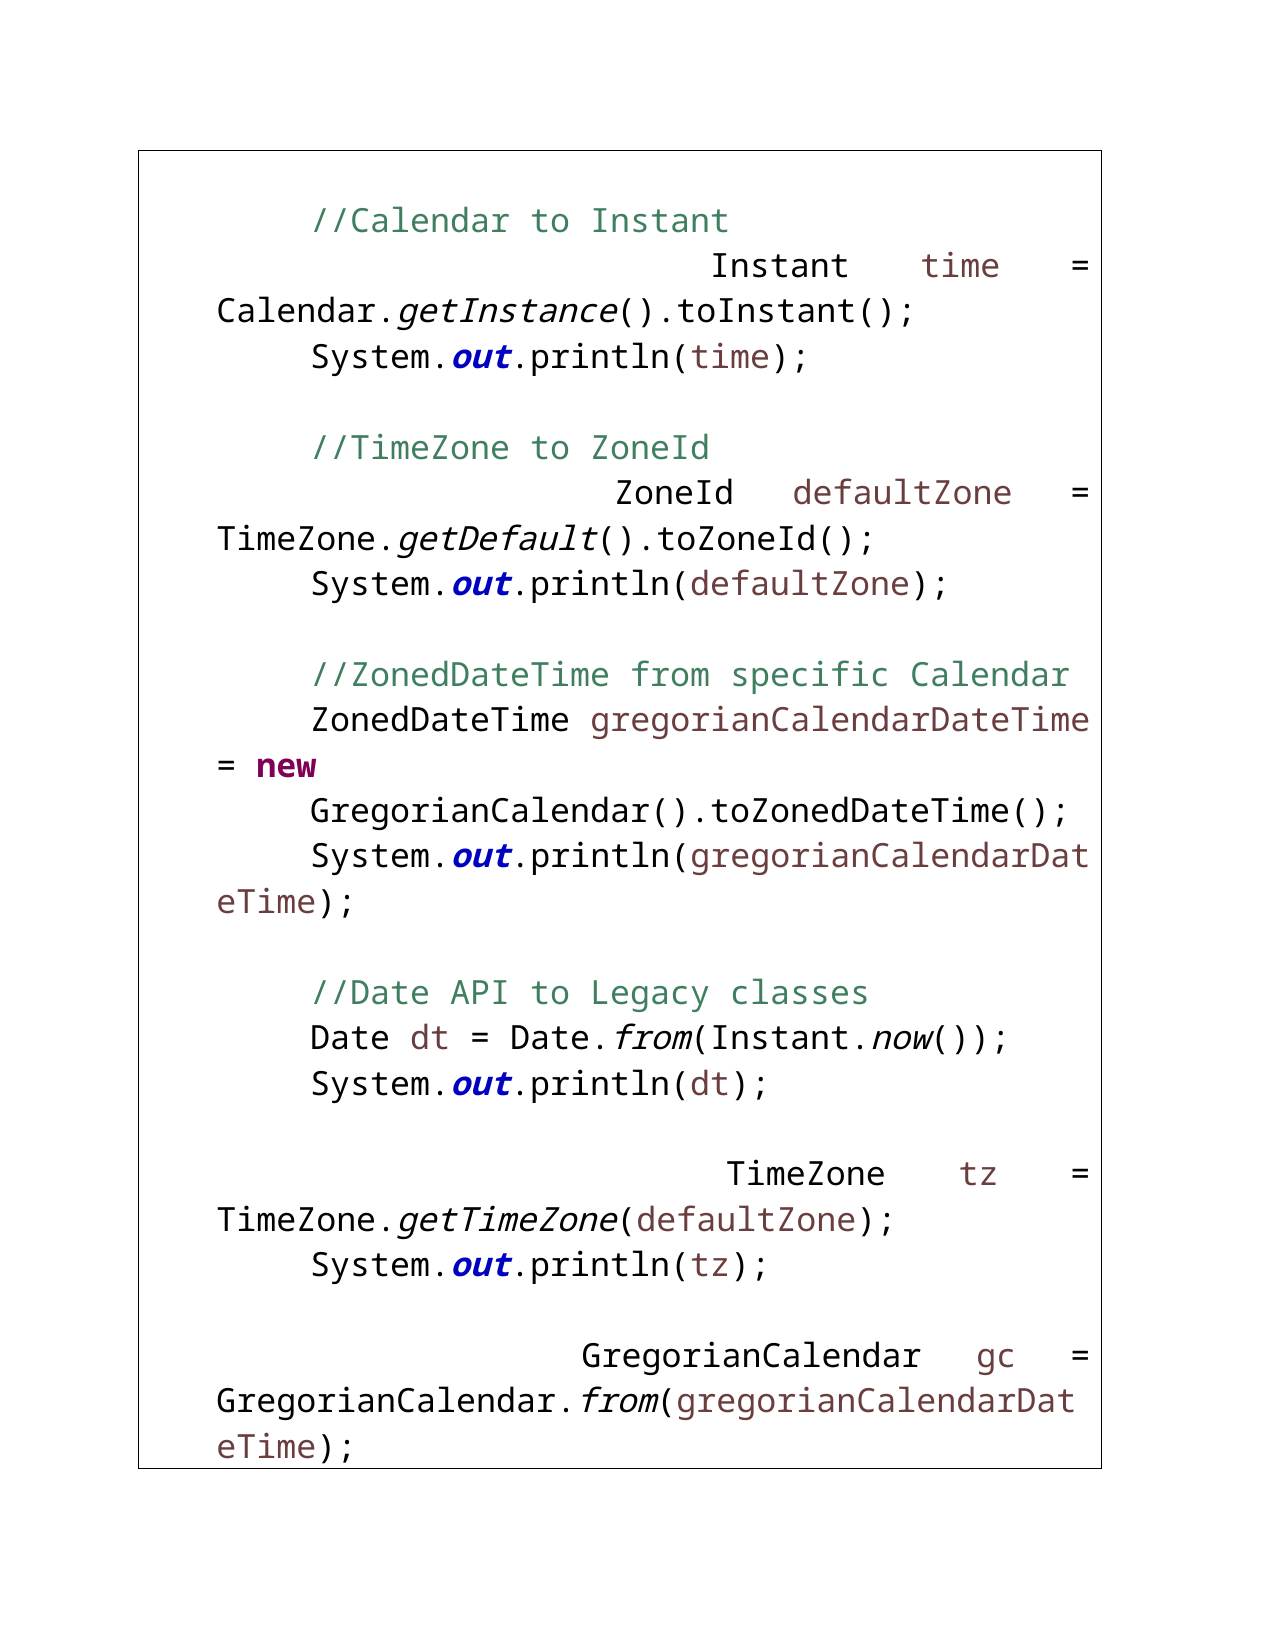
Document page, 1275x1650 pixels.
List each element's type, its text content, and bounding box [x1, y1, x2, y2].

table_header //Calendar to Instant Instant time = Calendar.getInstance().toInstant(); System.out.println(time); //TimeZone to ZoneId ZoneId defaultZone = TimeZone.getDefault().toZoneId(); System.out.println(defaultZone); //ZonedDateTime from specific Calendar ZonedDateTime gregorianCalendarDateTime = new GregorianCalendar().toZonedDateTime(); System.out.println(gregorianCalendarDateTime); //Date API to Legacy classes Date dt = Date.from(Instant.now()); System.out.println(dt); TimeZone tz = TimeZone.getTimeZone(defaultZone); System.out.println(tz); GregorianCalendar gc = GregorianCalendar.from(gregorianCalendarDateTime); [139, 151, 1101, 1468]
